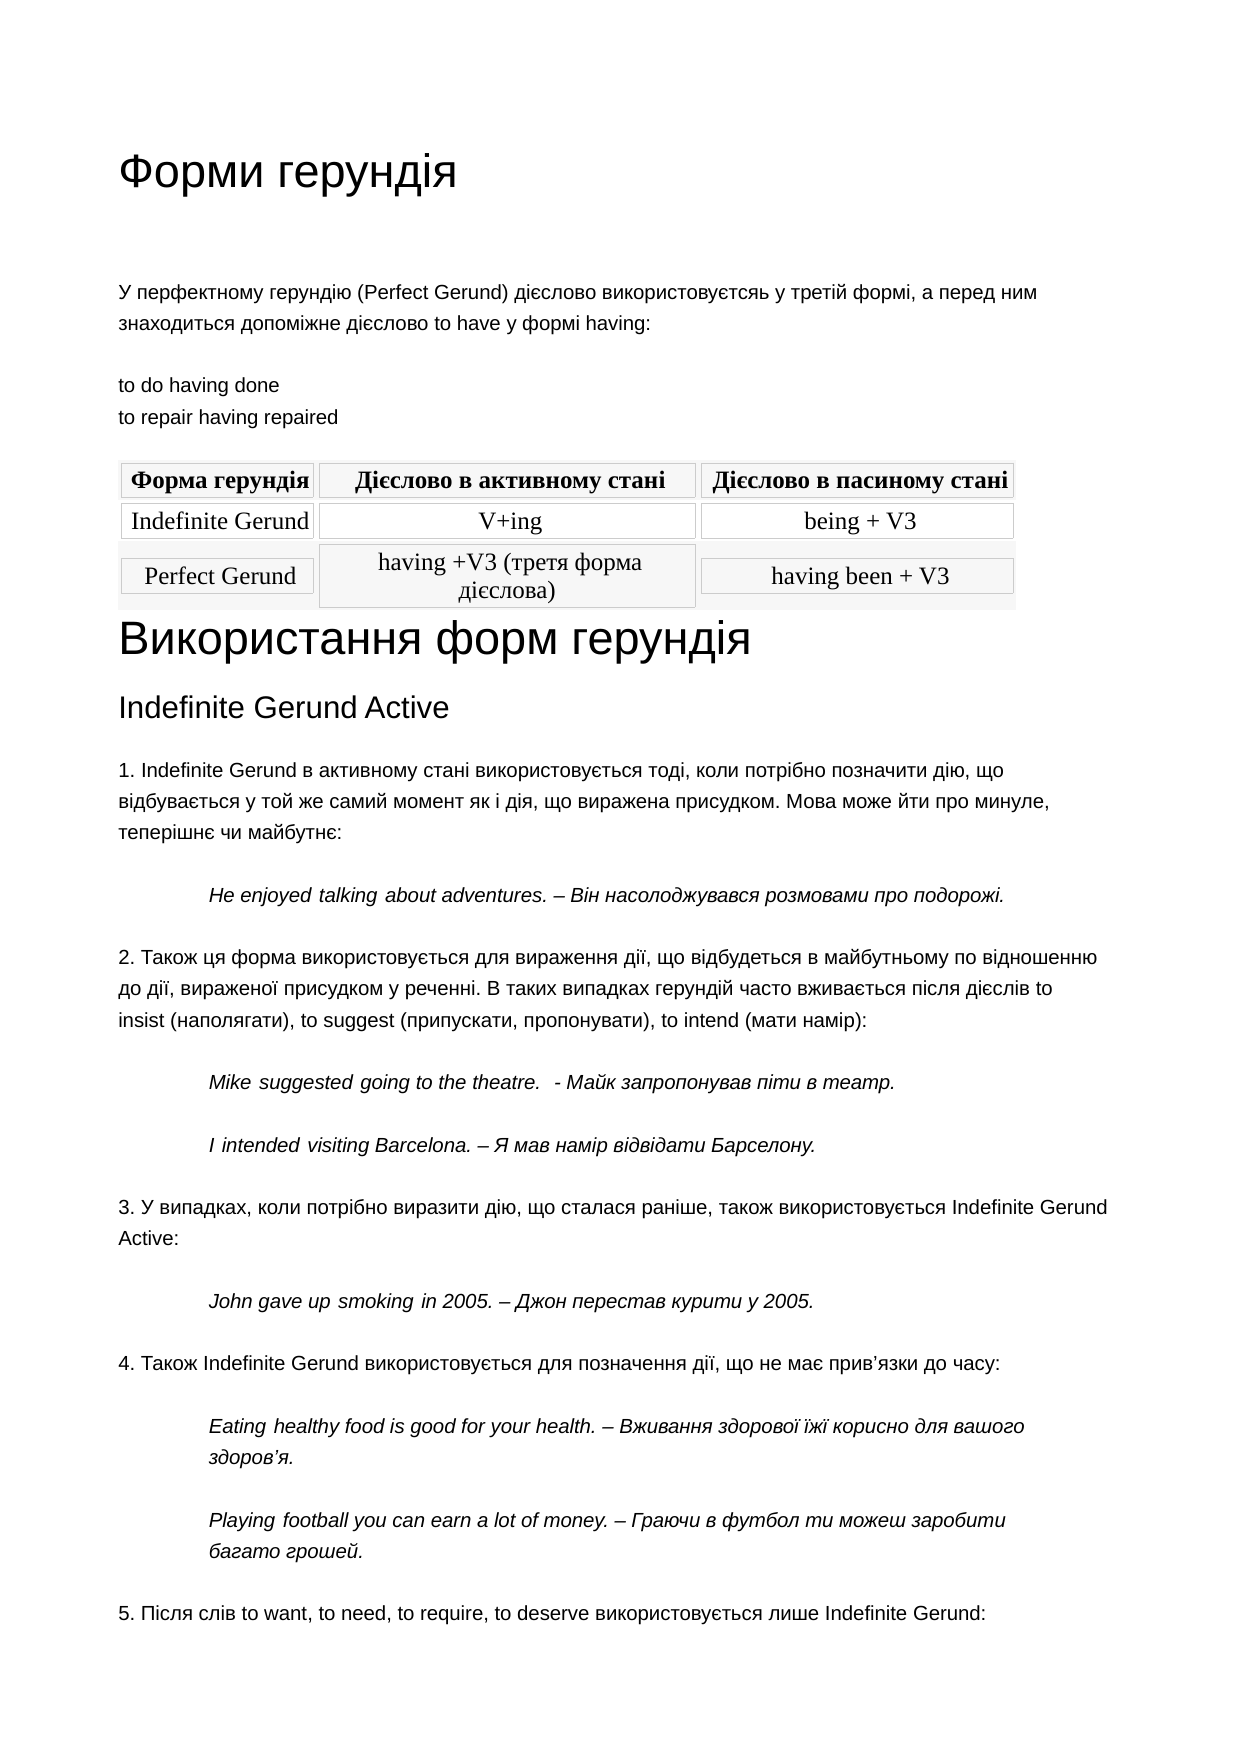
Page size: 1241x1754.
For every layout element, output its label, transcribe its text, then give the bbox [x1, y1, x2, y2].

table_header Форма герундія [118, 460, 316, 500]
table_header Дієслово в активному стані [316, 460, 698, 500]
table_cell Indefinite Gerund [118, 500, 316, 541]
table_cell V+ing [316, 500, 698, 541]
text Mike suggested going to the theatre. - Майк запропонував піти в театр. [208, 1063, 1032, 1094]
text He enjoyed talking about adventures. – Він насолоджувався розмовами про подорожі. [208, 875, 1032, 906]
text 5. Після слів to want, to need, to require, to deserve використовується лише Indefinite Gerund: [118, 1594, 1122, 1625]
text 4. Також Indefinite Gerund використовується для позначення дії, що не має прив’язки до часу: [118, 1344, 1122, 1375]
table_header Дієслово в пасиному стані [698, 460, 1016, 500]
subtitle Форми герундія [118, 143, 1122, 197]
table_cell being + V3 [698, 500, 1016, 541]
text 3. У випадках, коли потрібно виразити дію, що сталася раніше, також використовується Indefinite Gerund Active: [118, 1188, 1122, 1250]
subtitle Indefinite Gerund Active [118, 689, 1122, 725]
text Playing football you can earn a lot of money. – Граючи в футбол ти можеш заробити багато грошей. [208, 1500, 1032, 1563]
text У перфектному герундію (Perfect Gerund) дієслово використовуєтсяь у третій формі, а перед ним знаходиться допоміжне дієслово to have у формі having: [118, 272, 1122, 334]
text 2. Також ця форма використовується для вираження дії, що відбудеться в майбутньому по відношенню до дії, вираженої присудком у реченні. В таких випадках герундій часто вживається після дієслів to insist (наполягати), to suggest (припускати, пропонувати), to intend (мати намір): [118, 938, 1122, 1031]
text to do having done to repair having repaired [118, 366, 1122, 428]
table_cell having +V3 (третя форма дієслова) [316, 541, 698, 610]
subtitle Використання форм герундія [118, 610, 1122, 664]
text I intended visiting Barcelona. – Я мав намір відвідати Барселону. [208, 1125, 1032, 1156]
text Eating healthy food is good for your health. – Вживання здорової їжї корисно для вашого здоров’я. [208, 1406, 1032, 1469]
text 1. Indefinite Gerund в активному стані використовується тоді, коли потрібно позначити дію, що відбувається у той же самий момент як і дія, що виражена присудком. Мова може йти про минуле, теперішнє чи майбутнє: [118, 750, 1122, 844]
text John gave up smoking in 2005. – Джон перестав курити у 2005. [208, 1281, 1032, 1313]
table_cell Perfect Gerund [118, 541, 316, 610]
table_cell having been + V3 [698, 541, 1016, 610]
